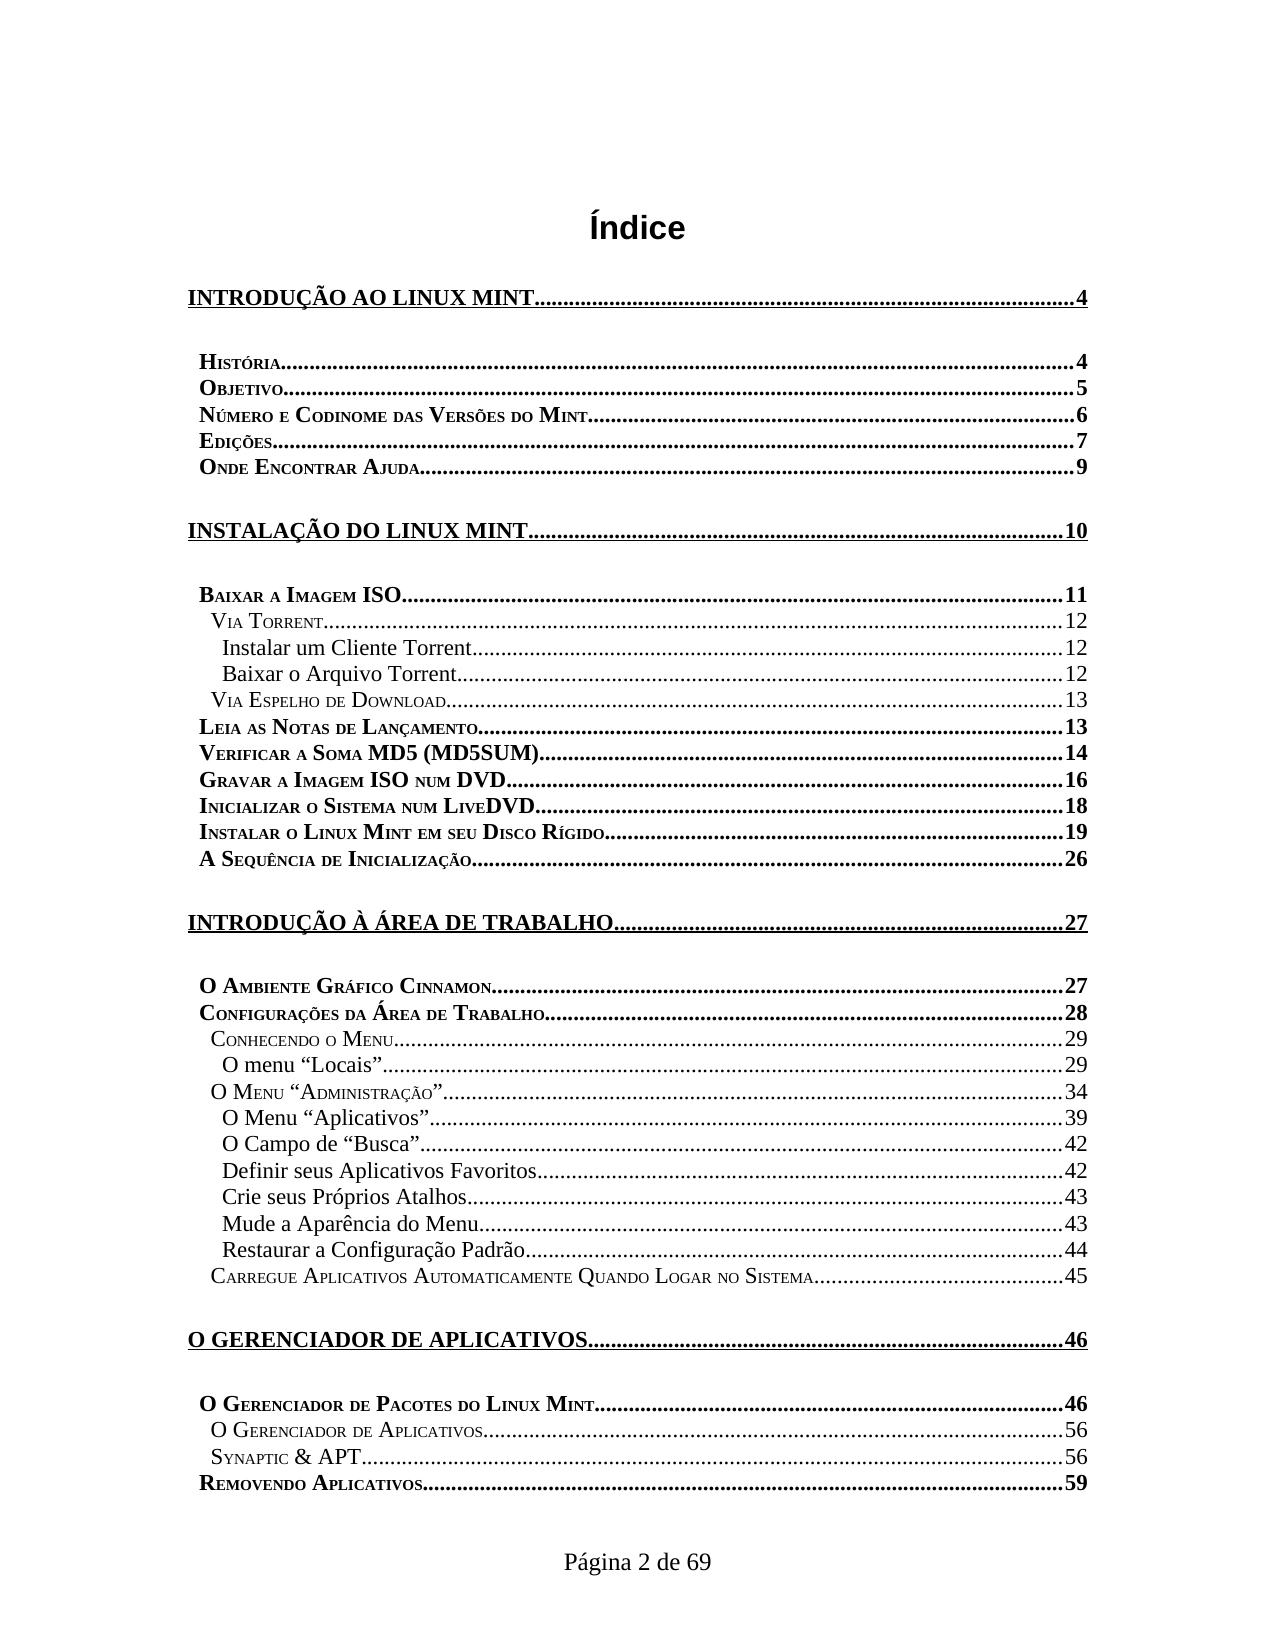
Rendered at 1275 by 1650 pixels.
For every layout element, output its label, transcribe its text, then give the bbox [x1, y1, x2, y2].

text Configurações da Área de Trabalho 28 [187, 999, 1087, 1025]
text O Menu “Aplicativos” 39 [187, 1104, 1087, 1131]
text O Ambiente Gráfico Cinnamon 27 [187, 972, 1087, 999]
text Mude a Aparência do Menu 43 [187, 1209, 1087, 1236]
text O Campo de “Busca” 42 [187, 1131, 1087, 1157]
text Número e Codinome das Versões do Mint 6 [187, 401, 1087, 427]
text Onde Encontrar Ajuda 9 [187, 453, 1087, 480]
text Definir seus Aplicativos Favoritos 42 [187, 1157, 1087, 1183]
text Edições 7 [187, 427, 1087, 453]
text Objetivo 5 [187, 374, 1087, 401]
text Carregue Aplicativos Automaticamente Quando Logar no Sistema 45 [187, 1262, 1087, 1289]
text Introdução ao Linux Mint 4 [187, 284, 1087, 307]
text Inicializar o Sistema num LiveDVD 18 [187, 792, 1087, 818]
text Restaurar a Configuração Padrão 44 [187, 1236, 1087, 1262]
text Instalar um Cliente Torrent 12 [187, 634, 1087, 660]
text Removendo Aplicativos 59 [187, 1469, 1087, 1495]
text Baixar a Imagem ISO 11 [187, 581, 1087, 607]
text O Gerenciador de Pacotes do Linux Mint 46 [187, 1390, 1087, 1416]
text Verificar a Soma MD5 (MD5SUM) 14 [187, 739, 1087, 766]
text O Gerenciador de Aplicativos 56 [187, 1416, 1087, 1443]
text Gravar a Imagem ISO num DVD 16 [187, 766, 1087, 792]
text História 4 [187, 348, 1087, 374]
text Instalar o Linux Mint em seu Disco Rígido 19 [187, 818, 1087, 845]
text O Menu “Administração” 34 [187, 1078, 1087, 1104]
text O Gerenciador de Aplicativos 46 [187, 1326, 1087, 1349]
text Baixar o Arquivo Torrent 12 [187, 660, 1087, 687]
text Instalação do Linux Mint 10 [187, 517, 1087, 540]
text Via Espelho de Download 13 [187, 687, 1087, 713]
text Leia as Notas de Lançamento 13 [187, 713, 1087, 739]
text Crie seus Próprios Atalhos 43 [187, 1183, 1087, 1209]
text Via Torrent 12 [187, 607, 1087, 634]
text Introdução à Área de Trabalho 27 [187, 908, 1087, 931]
text Conhecendo o Menu 29 [187, 1025, 1087, 1051]
subtitle Índice [187, 208, 1087, 247]
text O menu “Locais” 29 [187, 1051, 1087, 1078]
text A Sequência de Inicialização 26 [187, 845, 1087, 871]
text Synaptic & APT 56 [187, 1443, 1087, 1469]
